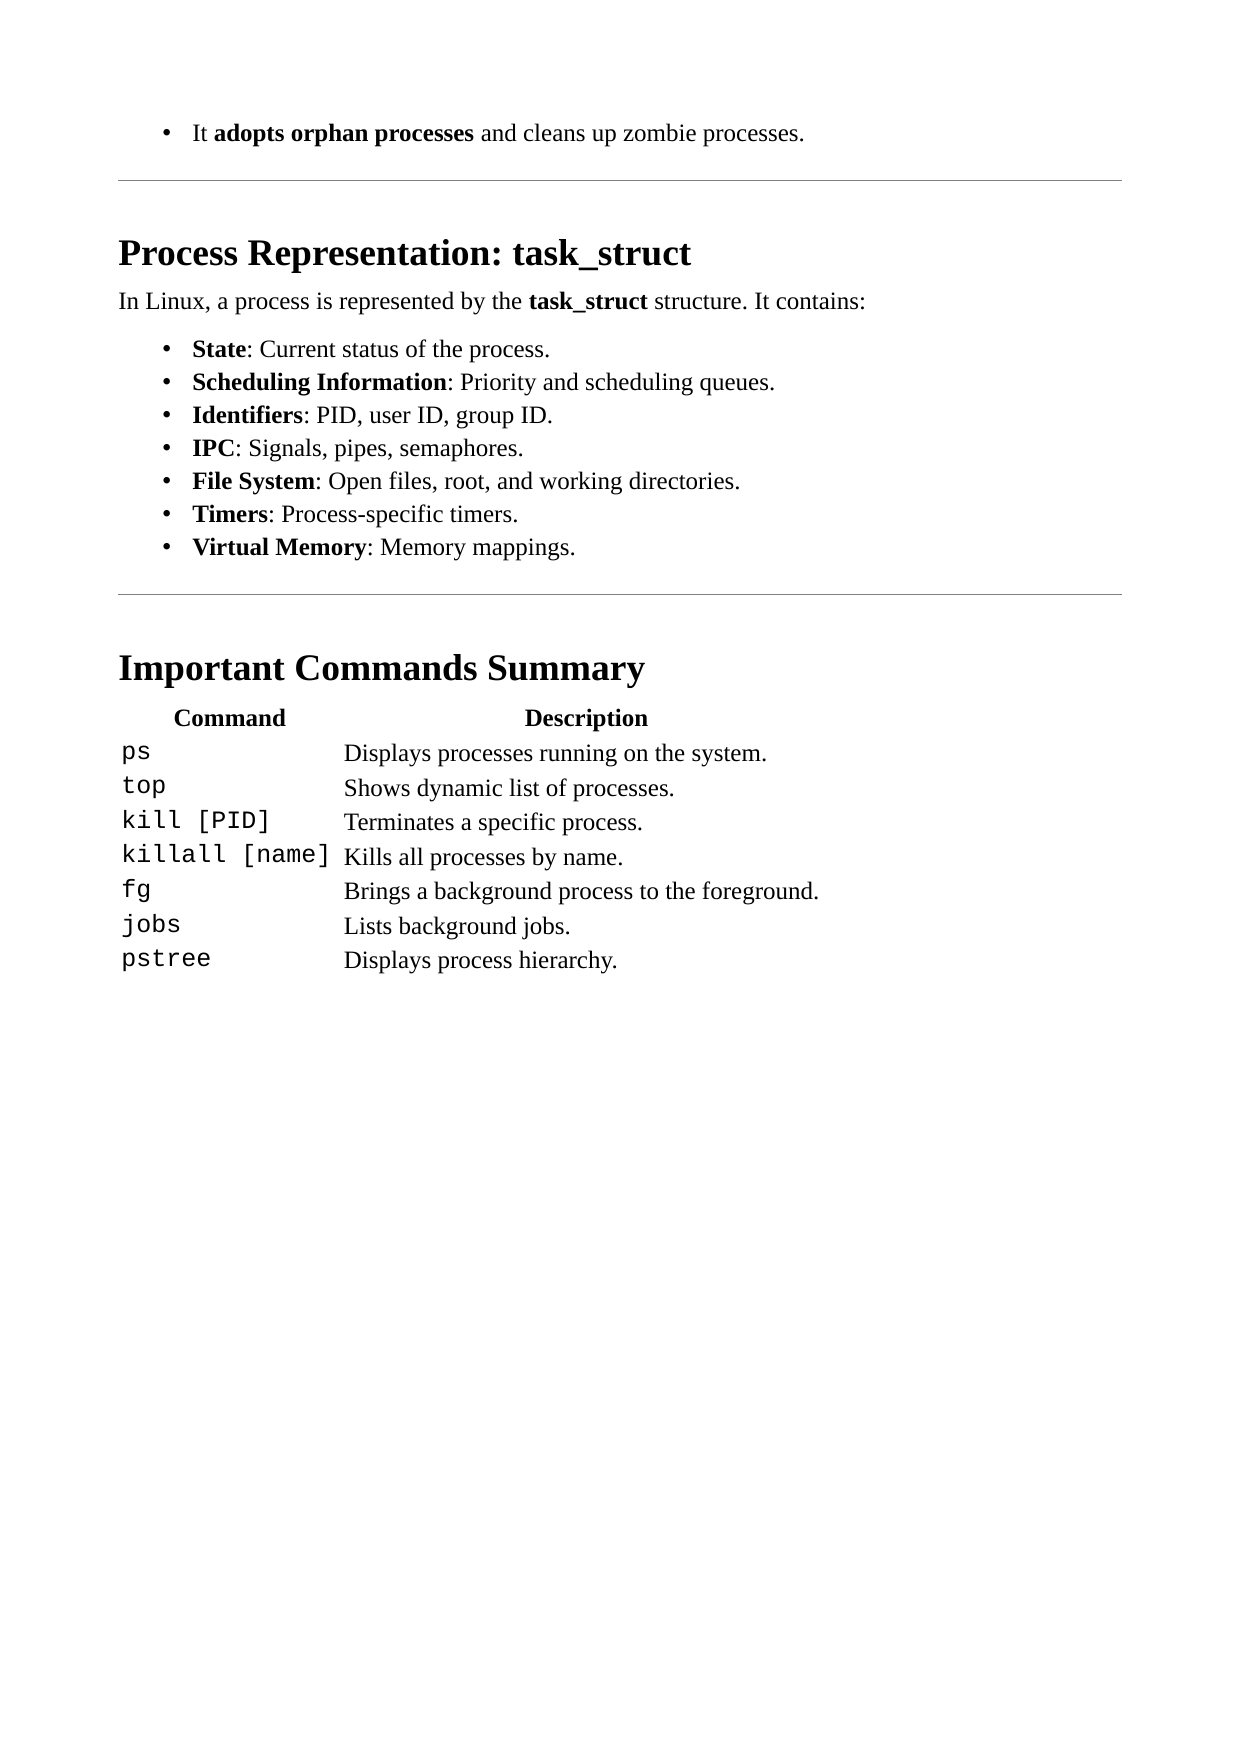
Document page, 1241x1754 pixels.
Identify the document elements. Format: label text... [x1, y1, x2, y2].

table_cell Brings a background process to the foreground. [341, 874, 832, 908]
subtitle Important Commands Summary [118, 645, 1122, 688]
table_cell Kills all processes by name. [341, 839, 832, 873]
list State: Current status of the process. [162, 334, 1122, 363]
text In Linux, a process is represented by the task_struct structure. It contains: [118, 286, 1122, 315]
list It adopts orphan processes and cleans up zombie processes. [162, 118, 1122, 147]
list Timers: Process-specific timers. [162, 499, 1122, 528]
table_header Description [341, 701, 832, 735]
list Scheduling Information: Priority and scheduling queues. [162, 367, 1122, 396]
list IPC: Signals, pipes, semaphores. [162, 433, 1122, 462]
list File System: Open files, root, and working directories. [162, 466, 1122, 495]
list Virtual Memory: Memory mappings. [162, 532, 1122, 561]
table_cell ps [118, 735, 341, 770]
table_cell killall [name] [118, 839, 341, 873]
table_cell Displays processes running on the system. [341, 735, 832, 770]
table_cell Shows dynamic list of processes. [341, 770, 832, 804]
table_cell top [118, 770, 341, 804]
table_cell pstree [118, 943, 341, 977]
table_cell fg [118, 874, 341, 908]
subtitle Process Representation: task_struct [118, 231, 1122, 274]
table_cell Lists background jobs. [341, 908, 832, 943]
table_cell Terminates a specific process. [341, 804, 832, 839]
table_cell jobs [118, 908, 341, 943]
table_header Command [118, 701, 341, 735]
table_cell Displays process hierarchy. [341, 943, 832, 977]
table_cell kill [PID] [118, 804, 341, 839]
list Identifiers: PID, user ID, group ID. [162, 400, 1122, 429]
